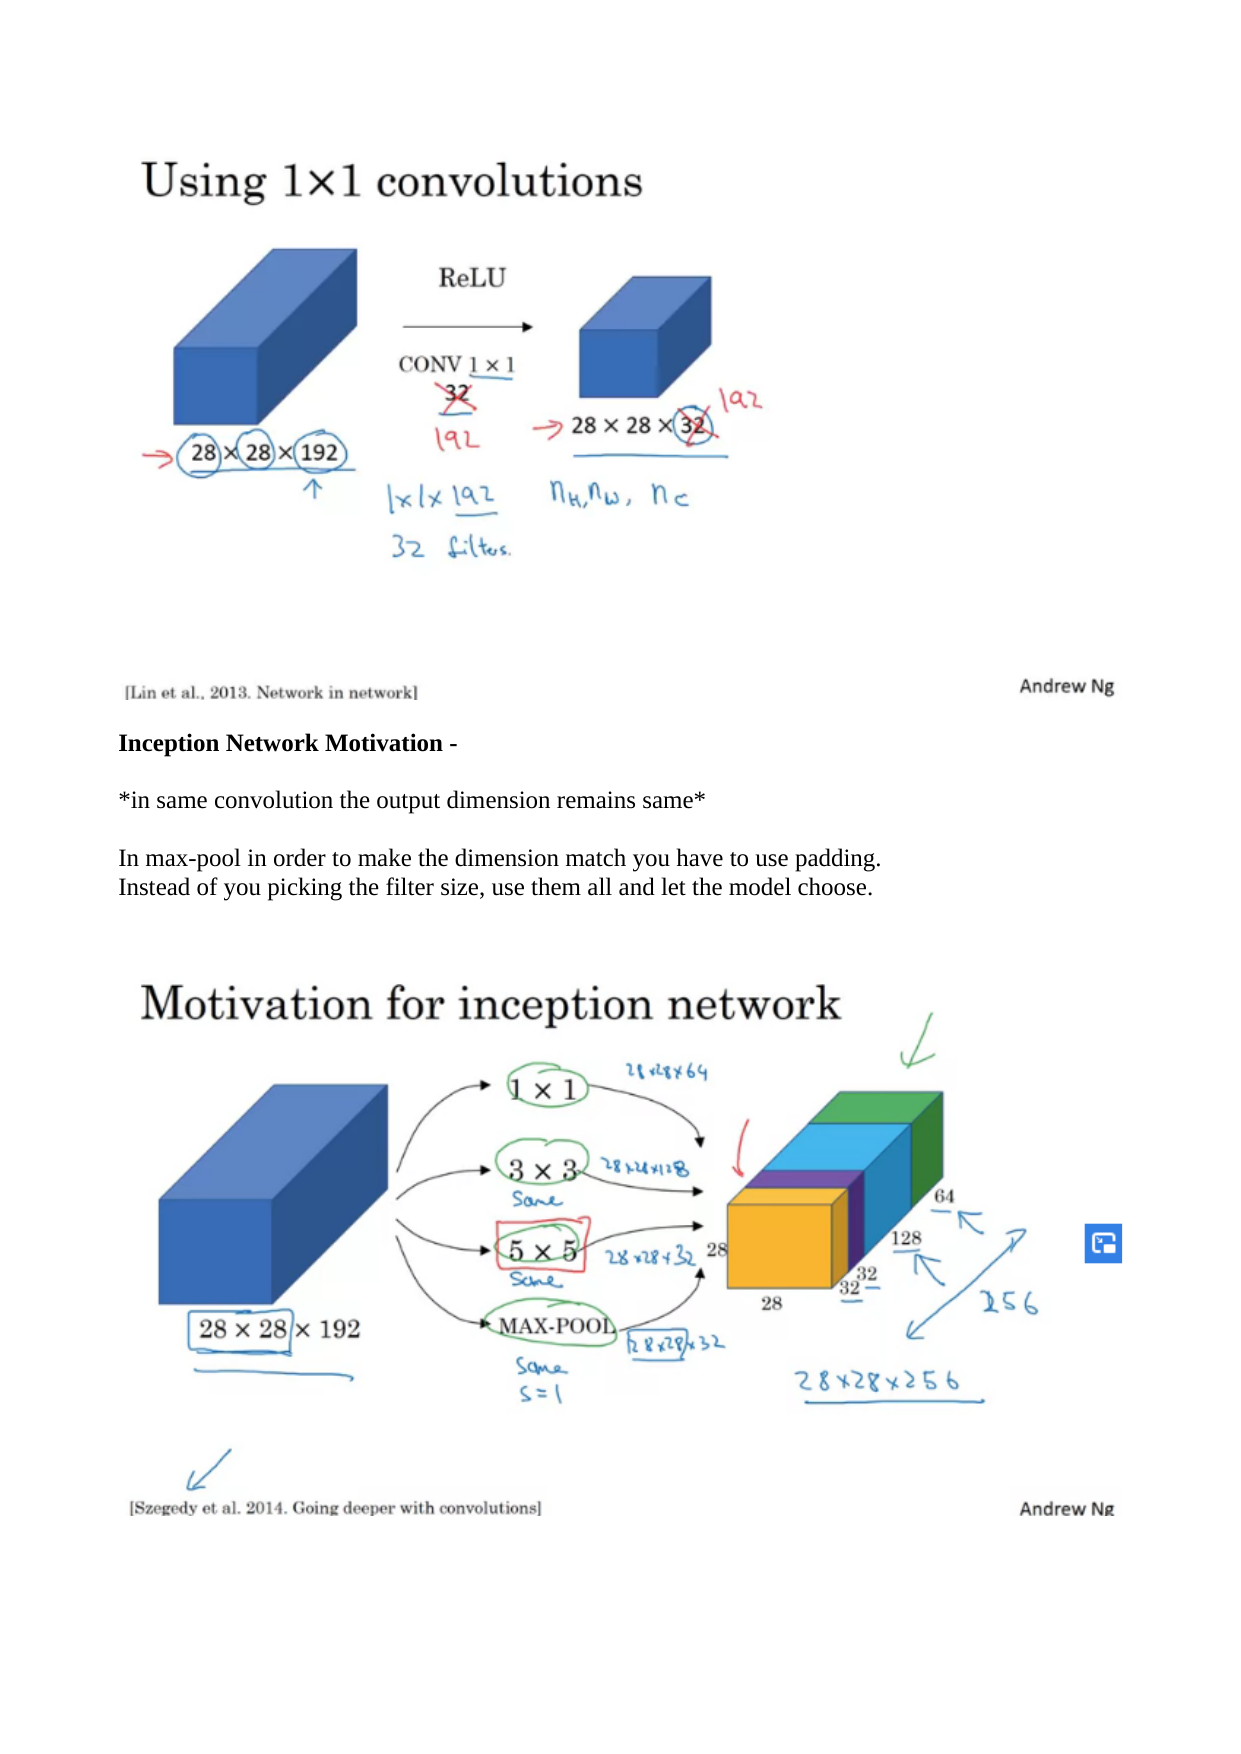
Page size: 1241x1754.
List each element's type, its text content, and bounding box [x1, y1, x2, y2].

text *in same convolution the output dimension remains same* [118, 786, 1122, 814]
text Inception Network Motivation - [118, 728, 1122, 757]
text In max-pool in order to make the dimension match you have to use padding. [118, 843, 1122, 872]
picture [118, 968, 1123, 1516]
picture [118, 144, 1123, 700]
text Instead of you picking the filter size, use them all and let the model choose. [118, 872, 1122, 901]
